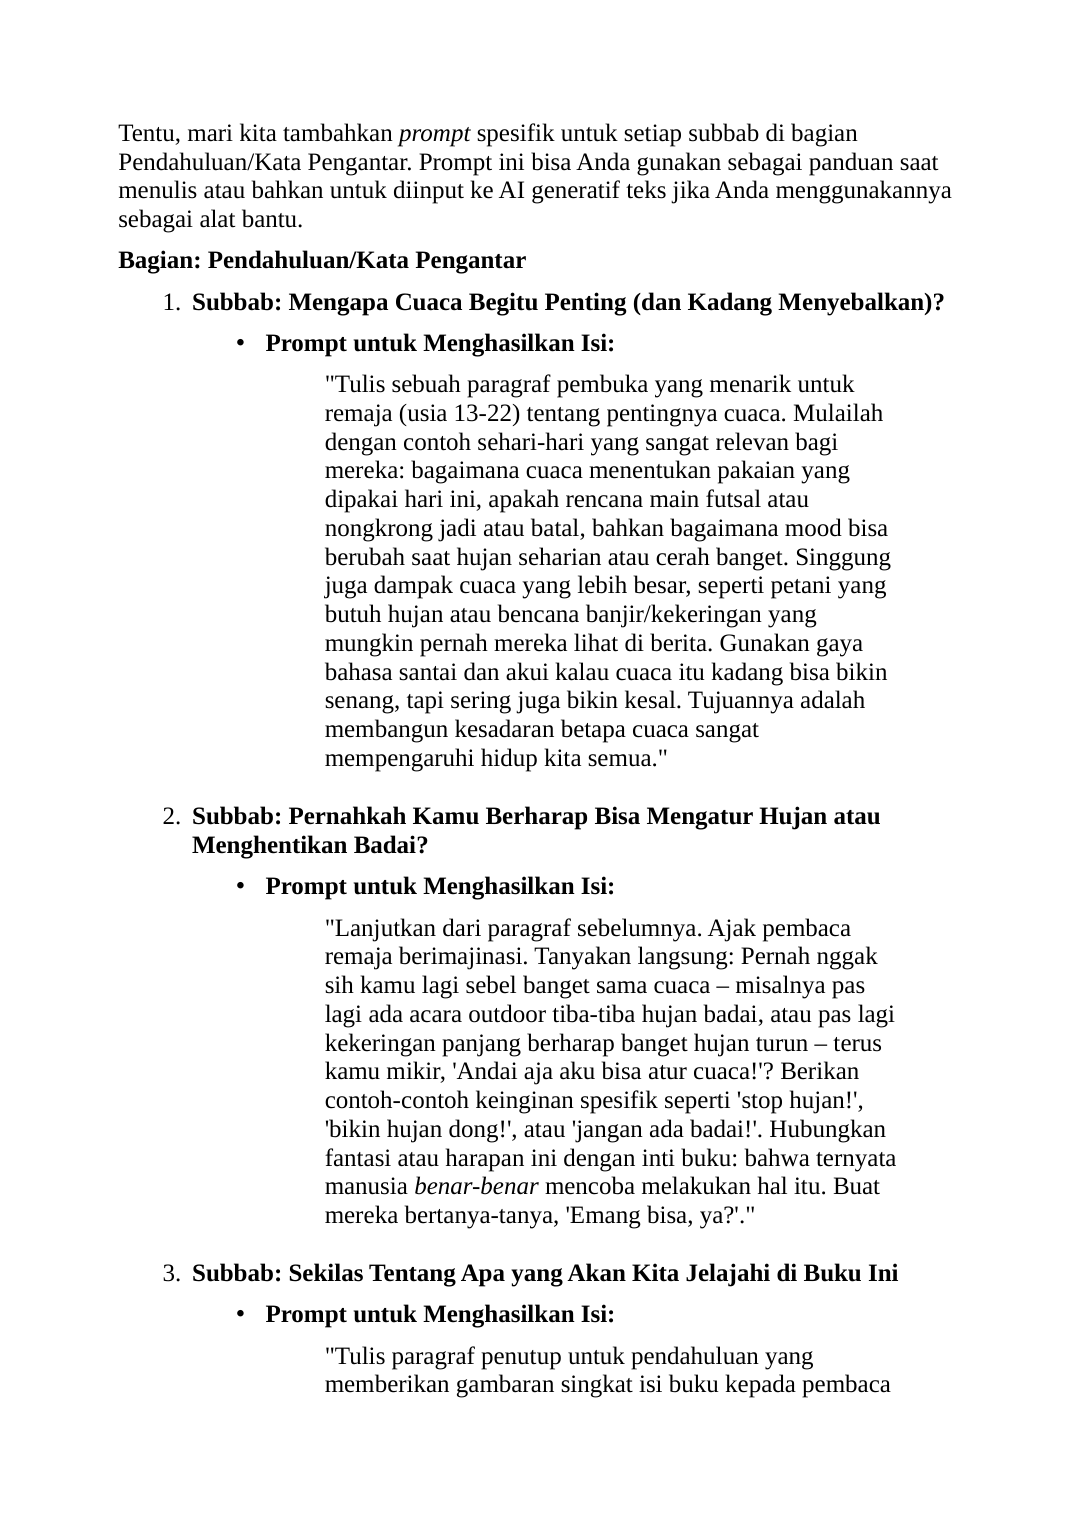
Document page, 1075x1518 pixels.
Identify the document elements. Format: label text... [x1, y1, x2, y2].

list Subbab: Mengapa Cuaca Begitu Penting (dan Kadang Menyebalkan)? [162, 287, 957, 316]
list "Tulis sebuah paragraf pembuka yang menarik untuk remaja (usia 13-22) tentang pentingnya cuaca. Mulailah dengan contoh sehari-hari yang sangat relevan bagi mereka: bagaimana cuaca menentukan pakaian yang dipakai hari ini, apakah rencana main futsal atau nongkrong jadi atau batal, bahkan bagaimana mood bisa berubah saat hujan seharian atau cerah banget. Singgung juga dampak cuaca yang lebih besar, seperti petani yang butuh hujan atau bencana banjir/kekeringan yang mungkin pernah mereka lihat di berita. Gunakan gaya bahasa santai dan akui kalau cuaca itu kadang bisa bikin senang, tapi sering juga bikin kesal. Tujuannya adalah membangun kesadaran betapa cuaca sangat mempengaruhi hidup kita semua." [295, 369, 898, 772]
list Prompt untuk Menghasilkan Isi: [236, 871, 957, 900]
text Bagian: Pendahuluan/Kata Pengantar [118, 246, 957, 274]
list Subbab: Pernahkah Kamu Berharap Bisa Mengatur Hujan atau Menghentikan Badai? [162, 801, 957, 859]
list Prompt untuk Menghasilkan Isi: [236, 1299, 957, 1328]
text Tentu, mari kita tambahkan prompt spesifik untuk setiap subbab di bagian Pendahuluan/Kata Pengantar. Prompt ini bisa Anda gunakan sebagai panduan saat menulis atau bahkan untuk diinput ke AI generatif teks jika Anda menggunakannya sebagai alat bantu. [118, 118, 957, 233]
list "Lanjutkan dari paragraf sebelumnya. Ajak pembaca remaja berimajinasi. Tanyakan langsung: Pernah nggak sih kamu lagi sebel banget sama cuaca – misalnya pas lagi ada acara outdoor tiba-tiba hujan badai, atau pas lagi kekeringan panjang berharap banget hujan turun – terus kamu mikir, 'Andai aja aku bisa atur cuaca!'? Berikan contoh-contoh keinginan spesifik seperti 'stop hujan!', 'bikin hujan dong!', atau 'jangan ada badai!'. Hubungkan fantasi atau harapan ini dengan inti buku: bahwa ternyata manusia benar-benar mencoba melakukan hal itu. Buat mereka bertanya-tanya, 'Emang bisa, ya?'." [295, 913, 898, 1229]
list "Tulis paragraf penutup untuk pendahuluan yang memberikan gambaran singkat isi buku kepada pembaca [295, 1341, 898, 1398]
list Prompt untuk Menghasilkan Isi: [236, 328, 957, 357]
list Subbab: Sekilas Tentang Apa yang Akan Kita Jelajahi di Buku Ini [162, 1258, 957, 1287]
